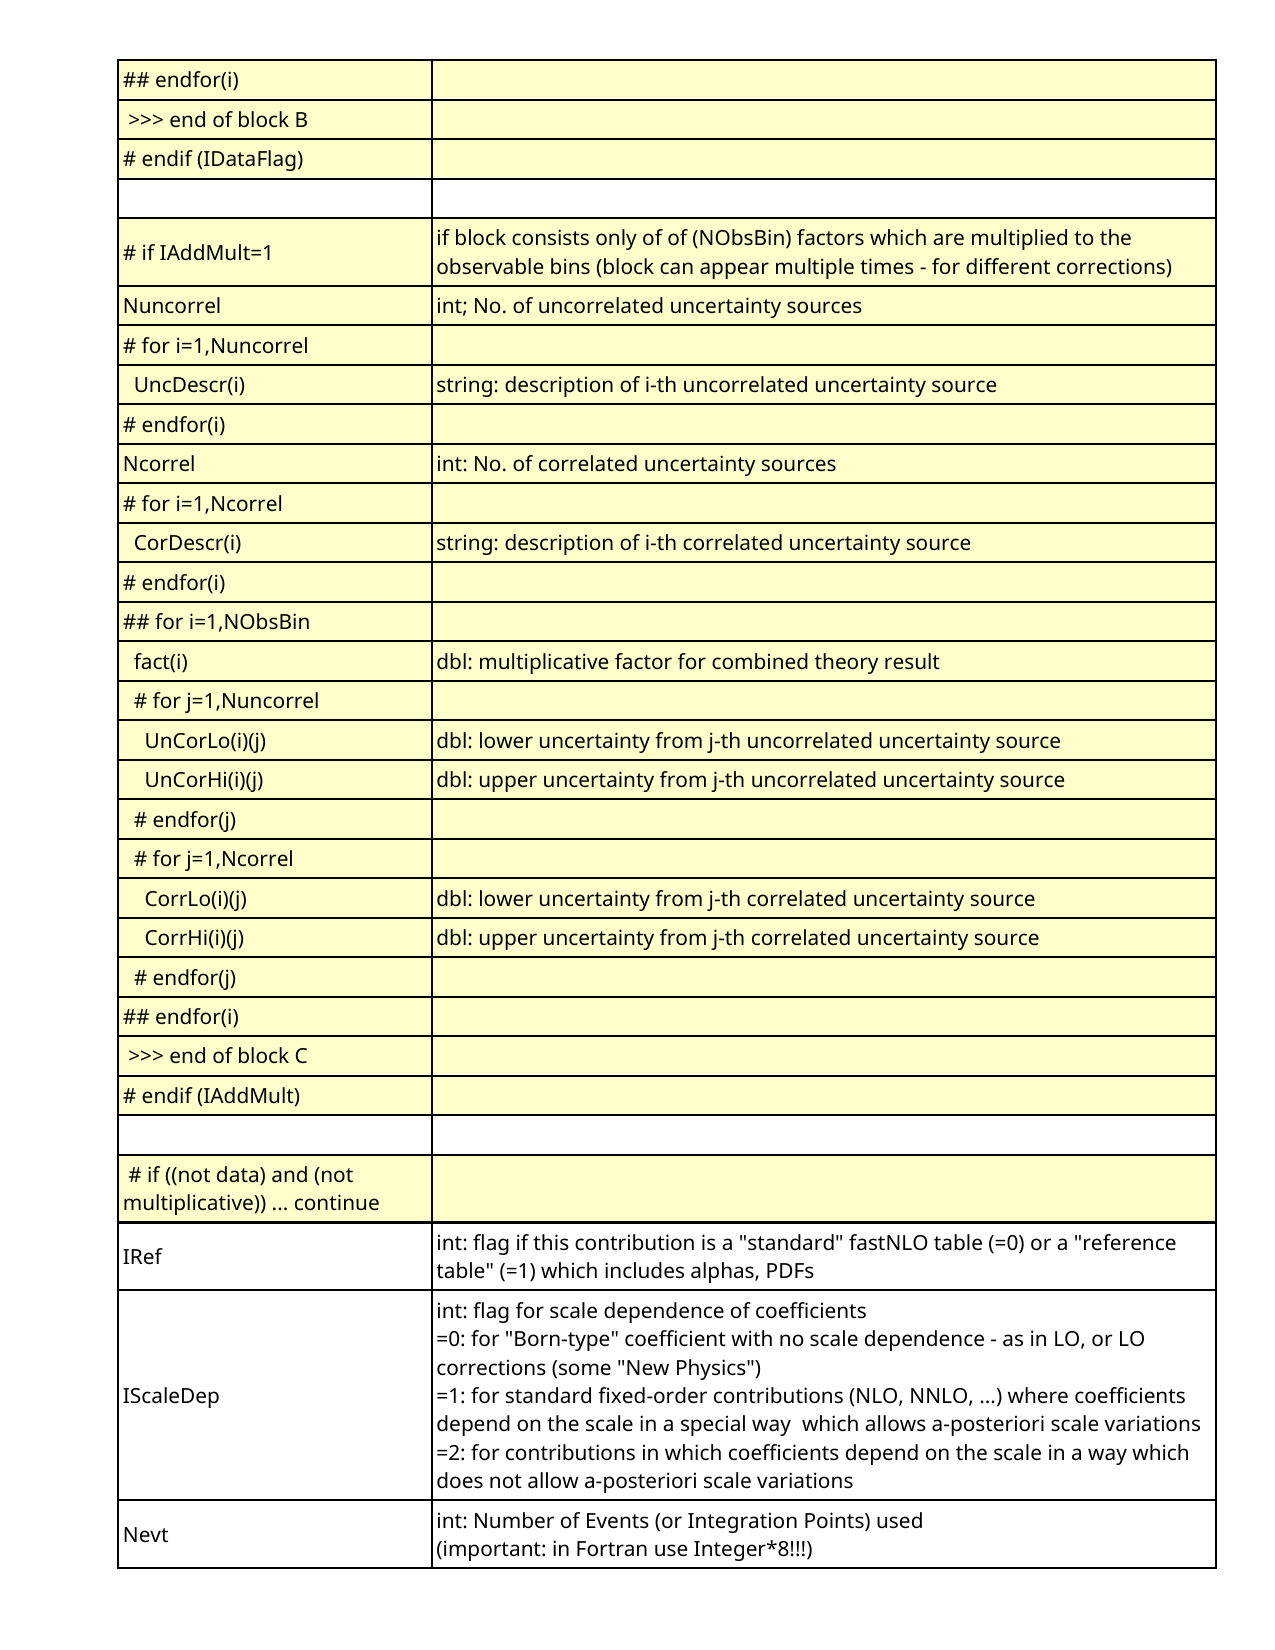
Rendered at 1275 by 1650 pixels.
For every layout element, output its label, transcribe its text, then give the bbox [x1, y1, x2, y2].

table_cell string: description of i-th correlated uncertainty source [433, 524, 1215, 561]
table_cell [433, 326, 1215, 364]
table_cell CorDescr(i) [119, 524, 431, 561]
table_cell [433, 1156, 1215, 1221]
table_cell [119, 180, 431, 217]
table_cell # for i=1,Nuncorrel [119, 326, 431, 364]
table_cell # endfor(j) [119, 958, 431, 996]
table_cell Nuncorrel [119, 287, 431, 324]
table_cell # for j=1,Ncorrel [119, 840, 431, 877]
table_cell ## endfor(i) [119, 61, 431, 98]
table_cell int: No. of correlated uncertainty sources [433, 445, 1215, 482]
table_cell int: Number of Events (or Integration Points) used (important: in Fortran use Integer*8!!!) [433, 1501, 1215, 1567]
table_cell UncDescr(i) [119, 366, 431, 403]
table_cell UnCorHi(i)(j) [119, 761, 431, 798]
table_cell [433, 61, 1215, 98]
table_cell >>> end of block C [119, 1037, 431, 1074]
table_cell [433, 101, 1215, 138]
table_cell int: flag for scale dependence of coefficients =0: for "Born-type" coefficient with no scale dependence - as in LO, or LO corrections (some "New Physics") =1: for standard fixed-order contributions (NLO, NNLO, ...) where coefficients depend on the scale in a special way which allows a-posteriori scale variations =2: for contributions in which coefficients depend on the scale in a way which does not allow a-posteriori scale variations [433, 1291, 1215, 1499]
table_cell # if ((not data) and (not multiplicative)) ... continue [119, 1156, 431, 1221]
table_cell [433, 682, 1215, 719]
table_cell [433, 958, 1215, 996]
table_cell Nevt [119, 1501, 431, 1567]
table_cell CorrLo(i)(j) [119, 879, 431, 917]
table_cell string: description of i-th uncorrelated uncertainty source [433, 366, 1215, 403]
table_cell [119, 1116, 431, 1153]
table_cell [433, 484, 1215, 522]
table_cell [433, 800, 1215, 838]
table_cell dbl: lower uncertainty from j-th correlated uncertainty source [433, 879, 1215, 917]
table_cell >>> end of block B [119, 101, 431, 138]
table_cell [433, 140, 1215, 177]
table_cell [433, 1077, 1215, 1114]
table_cell # endfor(i) [119, 563, 431, 601]
table_cell [433, 603, 1215, 640]
table_cell Ncorrel [119, 445, 431, 482]
table_cell ## endfor(i) [119, 998, 431, 1035]
table_cell IRef [119, 1224, 431, 1289]
table_cell # for i=1,Ncorrel [119, 484, 431, 522]
table_cell # endif (IAddMult) [119, 1077, 431, 1114]
table_cell # if IAddMult=1 [119, 219, 431, 285]
table_cell # for j=1,Nuncorrel [119, 682, 431, 719]
table_cell int: flag if this contribution is a "standard" fastNLO table (=0) or a "reference table" (=1) which includes alphas, PDFs [433, 1224, 1215, 1289]
table_cell # endif (IDataFlag) [119, 140, 431, 177]
table_cell [433, 998, 1215, 1035]
table_cell dbl: upper uncertainty from j-th uncorrelated uncertainty source [433, 761, 1215, 798]
table_cell dbl: lower uncertainty from j-th uncorrelated uncertainty source [433, 721, 1215, 759]
table_cell if block consists only of of (NObsBin) factors which are multiplied to the observable bins (block can appear multiple times - for different corrections) [433, 219, 1215, 285]
table_cell int; No. of uncorrelated uncertainty sources [433, 287, 1215, 324]
table_cell ## for i=1,NObsBin [119, 603, 431, 640]
table_cell [433, 1116, 1215, 1153]
table_cell [433, 405, 1215, 443]
table_cell IScaleDep [119, 1291, 431, 1499]
table_cell CorrHi(i)(j) [119, 919, 431, 956]
table_cell [433, 840, 1215, 877]
table_cell fact(i) [119, 642, 431, 680]
table_cell # endfor(j) [119, 800, 431, 838]
table_cell [433, 563, 1215, 601]
table_cell [433, 180, 1215, 217]
table_cell dbl: upper uncertainty from j-th correlated uncertainty source [433, 919, 1215, 956]
table_cell UnCorLo(i)(j) [119, 721, 431, 759]
table_cell # endfor(i) [119, 405, 431, 443]
table_cell dbl: multiplicative factor for combined theory result [433, 642, 1215, 680]
table_cell [433, 1037, 1215, 1074]
